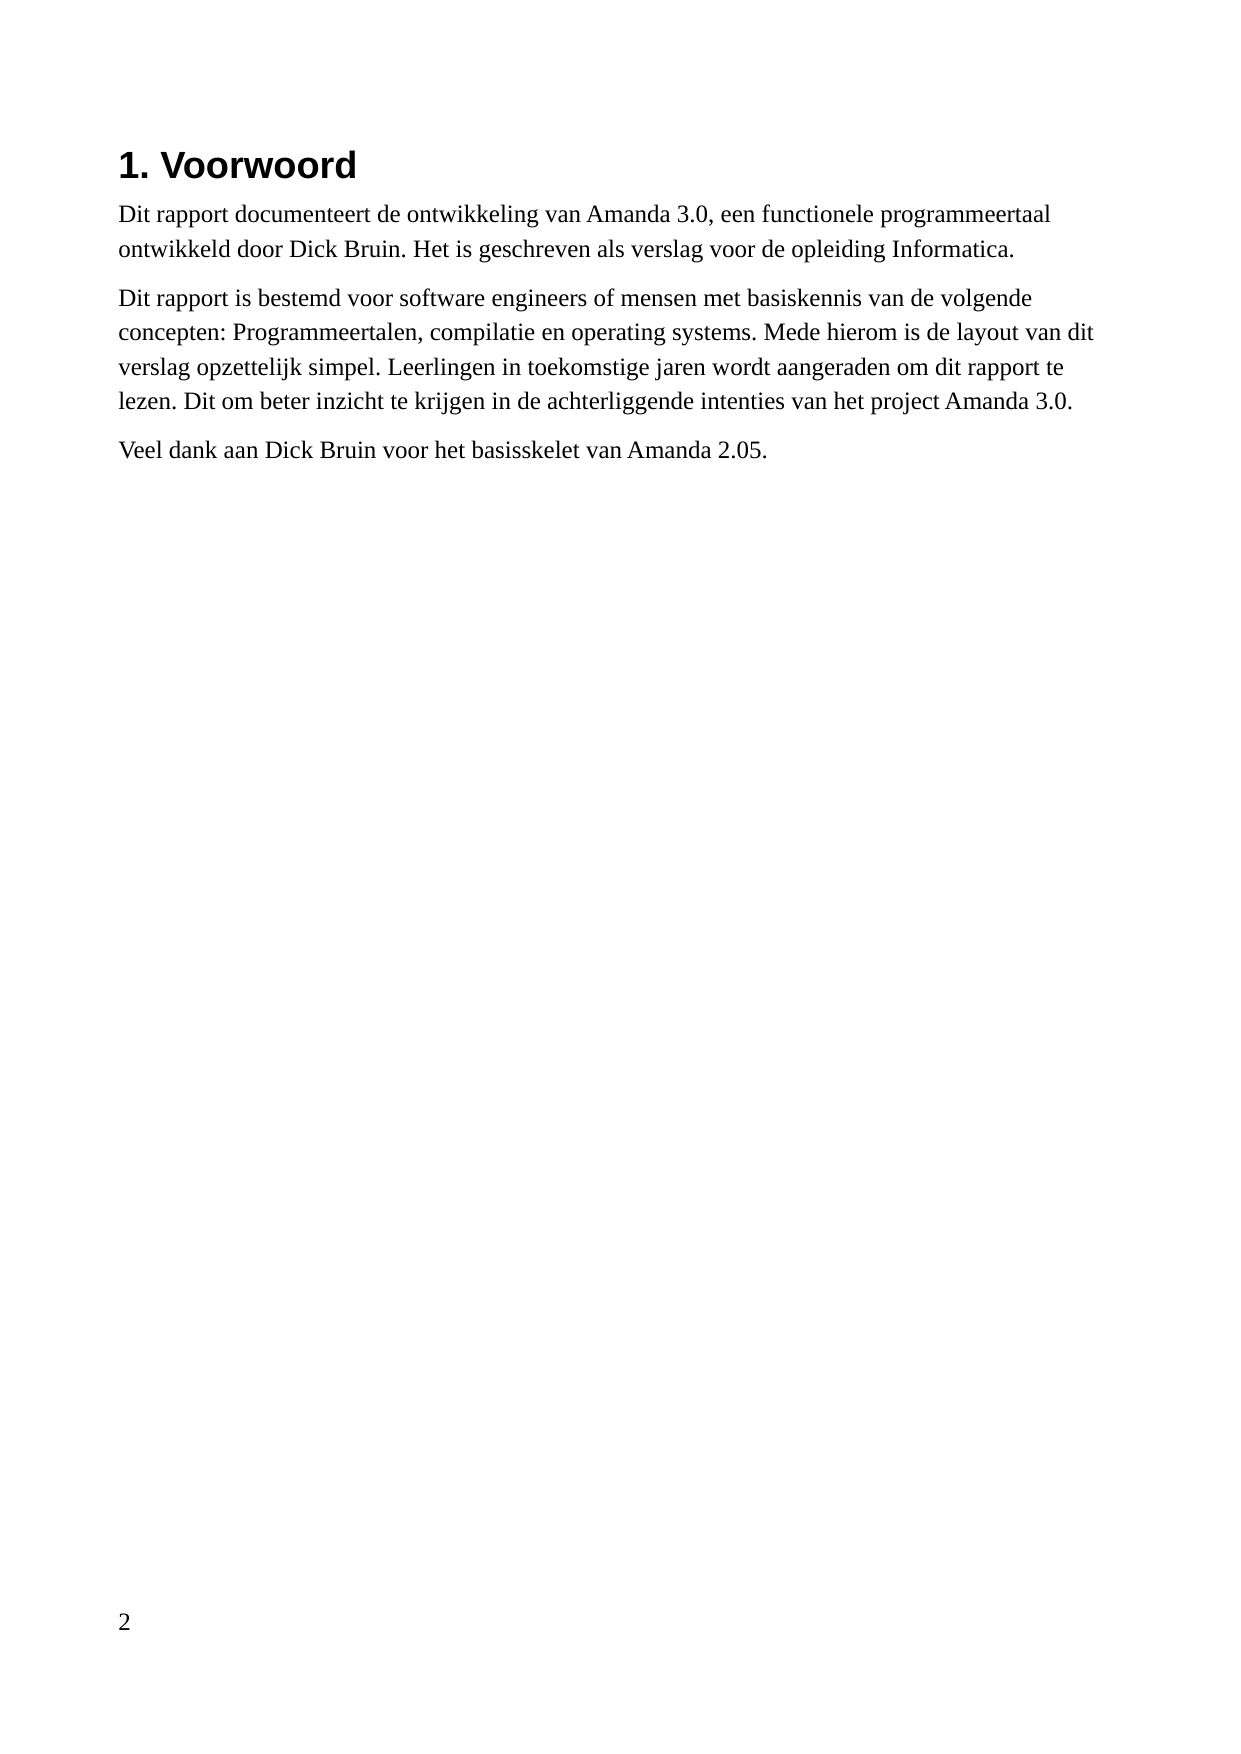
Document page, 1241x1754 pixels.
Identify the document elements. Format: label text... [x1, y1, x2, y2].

subtitle 1. Voorwoord [118, 143, 1122, 187]
text Dit rapport documenteert de ontwikkeling van Amanda 3.0, een functionele programmeertaal ontwikkeld door Dick Bruin. Het is geschreven als verslag voor de opleiding Informatica. [118, 199, 1122, 262]
text Dit rapport is bestemd voor software engineers of mensen met basiskennis van de volgende concepten: Programmeertalen, compilatie en operating systems. Mede hierom is de layout van dit verslag opzettelijk simpel. Leerlingen in toekomstige jaren wordt aangeraden om dit rapport te lezen. Dit om beter inzicht te krijgen in de achterliggende intenties van het project Amanda 3.0. [118, 283, 1122, 415]
text Veel dank aan Dick Bruin voor het basisskelet van Amanda 2.05. [118, 435, 1122, 464]
